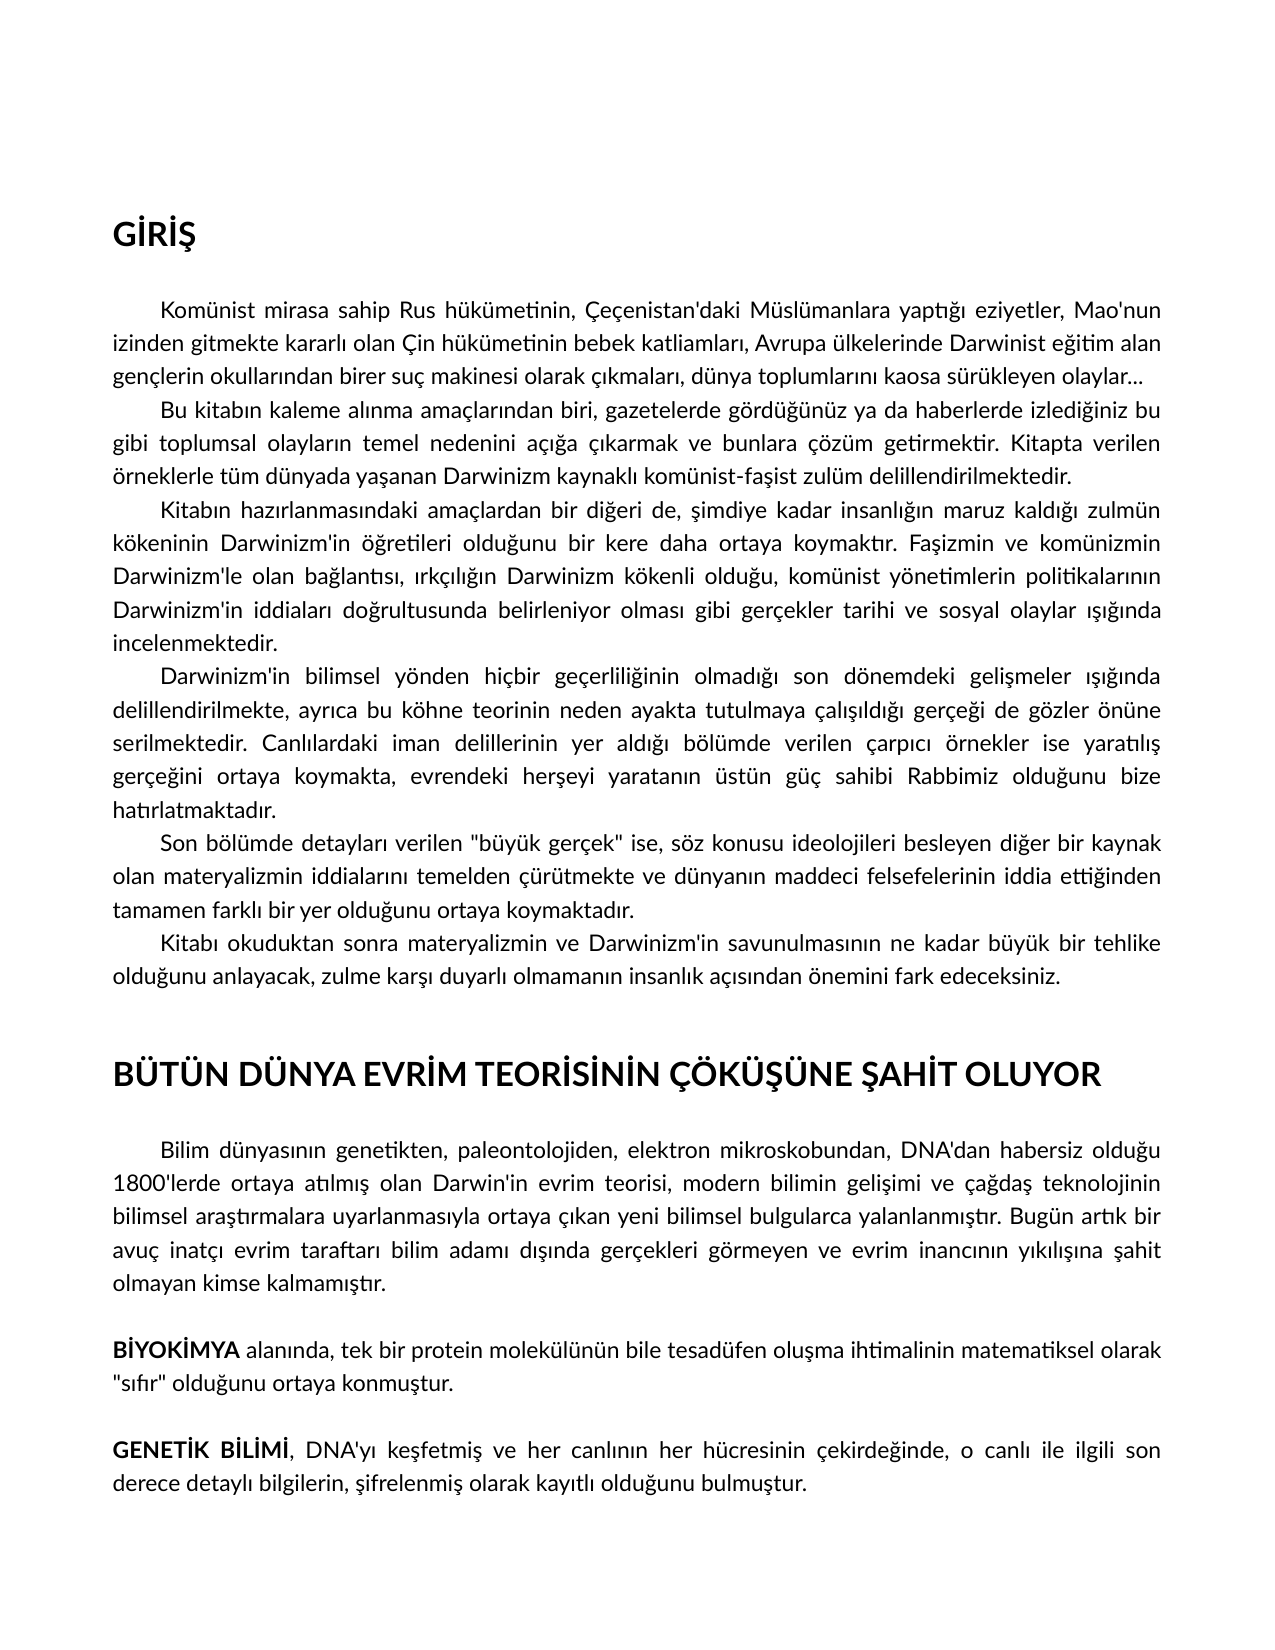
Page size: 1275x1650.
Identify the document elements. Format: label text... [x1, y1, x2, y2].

text BİYOKİMYA alanında, tek bir protein molekülünün bile tesadüfen oluşma ihtimalinin matematiksel olarak "sıfır" olduğunu ortaya konmuştur. [112, 1331, 1162, 1398]
text Kitabı okuduktan sonra materyalizmin ve Darwinizm'in savunulmasının ne kadar büyük bir tehlike olduğunu anlayacak, zulme karşı duyarlı olmamanın insanlık açısından önemini fark edeceksiniz. [112, 925, 1162, 991]
text Komünist mirasa sahip Rus hükümetinin, Çeçenistan'daki Müslümanlara yaptığı eziyetler, Mao'nun izinden gitmekte kararlı olan Çin hükümetinin bebek katliamları, Avrupa ülkelerinde Darwinist eğitim alan gençlerin okullarından birer suç makinesi olarak çıkmaları, dünya toplumlarını kaosa sürükleyen olaylar... [112, 291, 1162, 391]
text GENETİK BİLİMİ, DNA'yı keşfetmiş ve her canlının her hücresinin çekirdeğinde, o canlı ile ilgili son derece detaylı bilgilerin, şifrelenmiş olarak kayıtlı olduğunu bulmuştur. [112, 1431, 1162, 1498]
text Darwinizm'in bilimsel yönden hiçbir geçerliliğinin olmadığı son dönemdeki gelişmeler ışığında delillendirilmekte, ayrıca bu köhne teorinin neden ayakta tutulmaya çalışıldığı gerçeği de gözler önüne serilmektedir. Canlılardaki iman delillerinin yer aldığı bölümde verilen çarpıcı örnekler ise yaratılış gerçeğini ortaya koymakta, evrendeki herşeyi yaratanın üstün güç sahibi Rabbimiz olduğunu bize hatırlatmaktadır. [112, 658, 1162, 825]
text BÜTÜN DÜNYA EVRİM TEORİSİNİN ÇÖKÜŞÜNE ŞAHİT OLUYOR [112, 1056, 1162, 1094]
text Kitabın hazırlanmasındaki amaçlardan bir diğeri de, şimdiye kadar insanlığın maruz kaldığı zulmün kökeninin Darwinizm'in öğretileri olduğunu bir kere daha ortaya koymaktır. Faşizmin ve komünizmin Darwinizm'le olan bağlantısı, ırkçılığın Darwinizm kökenli olduğu, komünist yönetimlerin politikalarının Darwinizm'in iddiaları doğrultusunda belirleniyor olması gibi gerçekler tarihi ve sosyal olaylar ışığında incelenmektedir. [112, 491, 1162, 658]
text GİRİŞ [112, 216, 1162, 254]
text Bu kitabın kaleme alınma amaçlarından biri, gazetelerde gördüğünüz ya da haberlerde izlediğiniz bu gibi toplumsal olayların temel nedenini açığa çıkarmak ve bunlara çözüm getirmektir. Kitapta verilen örneklerle tüm dünyada yaşanan Darwinizm kaynaklı komünist-faşist zulüm delillendirilmektedir. [112, 391, 1162, 491]
text Son bölümde detayları verilen "büyük gerçek" ise, söz konusu ideolojileri besleyen diğer bir kaynak olan materyalizmin iddialarını temelden çürütmekte ve dünyanın maddeci felsefelerinin iddia ettiğinden tamamen farklı bir yer olduğunu ortaya koymaktadır. [112, 825, 1162, 925]
text Bilim dünyasının genetikten, paleontolojiden, elektron mikroskobundan, DNA'dan habersiz olduğu 1800'lerde ortaya atılmış olan Darwin'in evrim teorisi, modern bilimin gelişimi ve çağdaş teknolojinin bilimsel araştırmalara uyarlanmasıyla ortaya çıkan yeni bilimsel bulgularca yalanlanmıştır. Bugün artık bir avuç inatçı evrim taraftarı bilim adamı dışında gerçekleri görmeyen ve evrim inancının yıkılışına şahit olmayan kimse kalmamıştır. [112, 1131, 1162, 1298]
